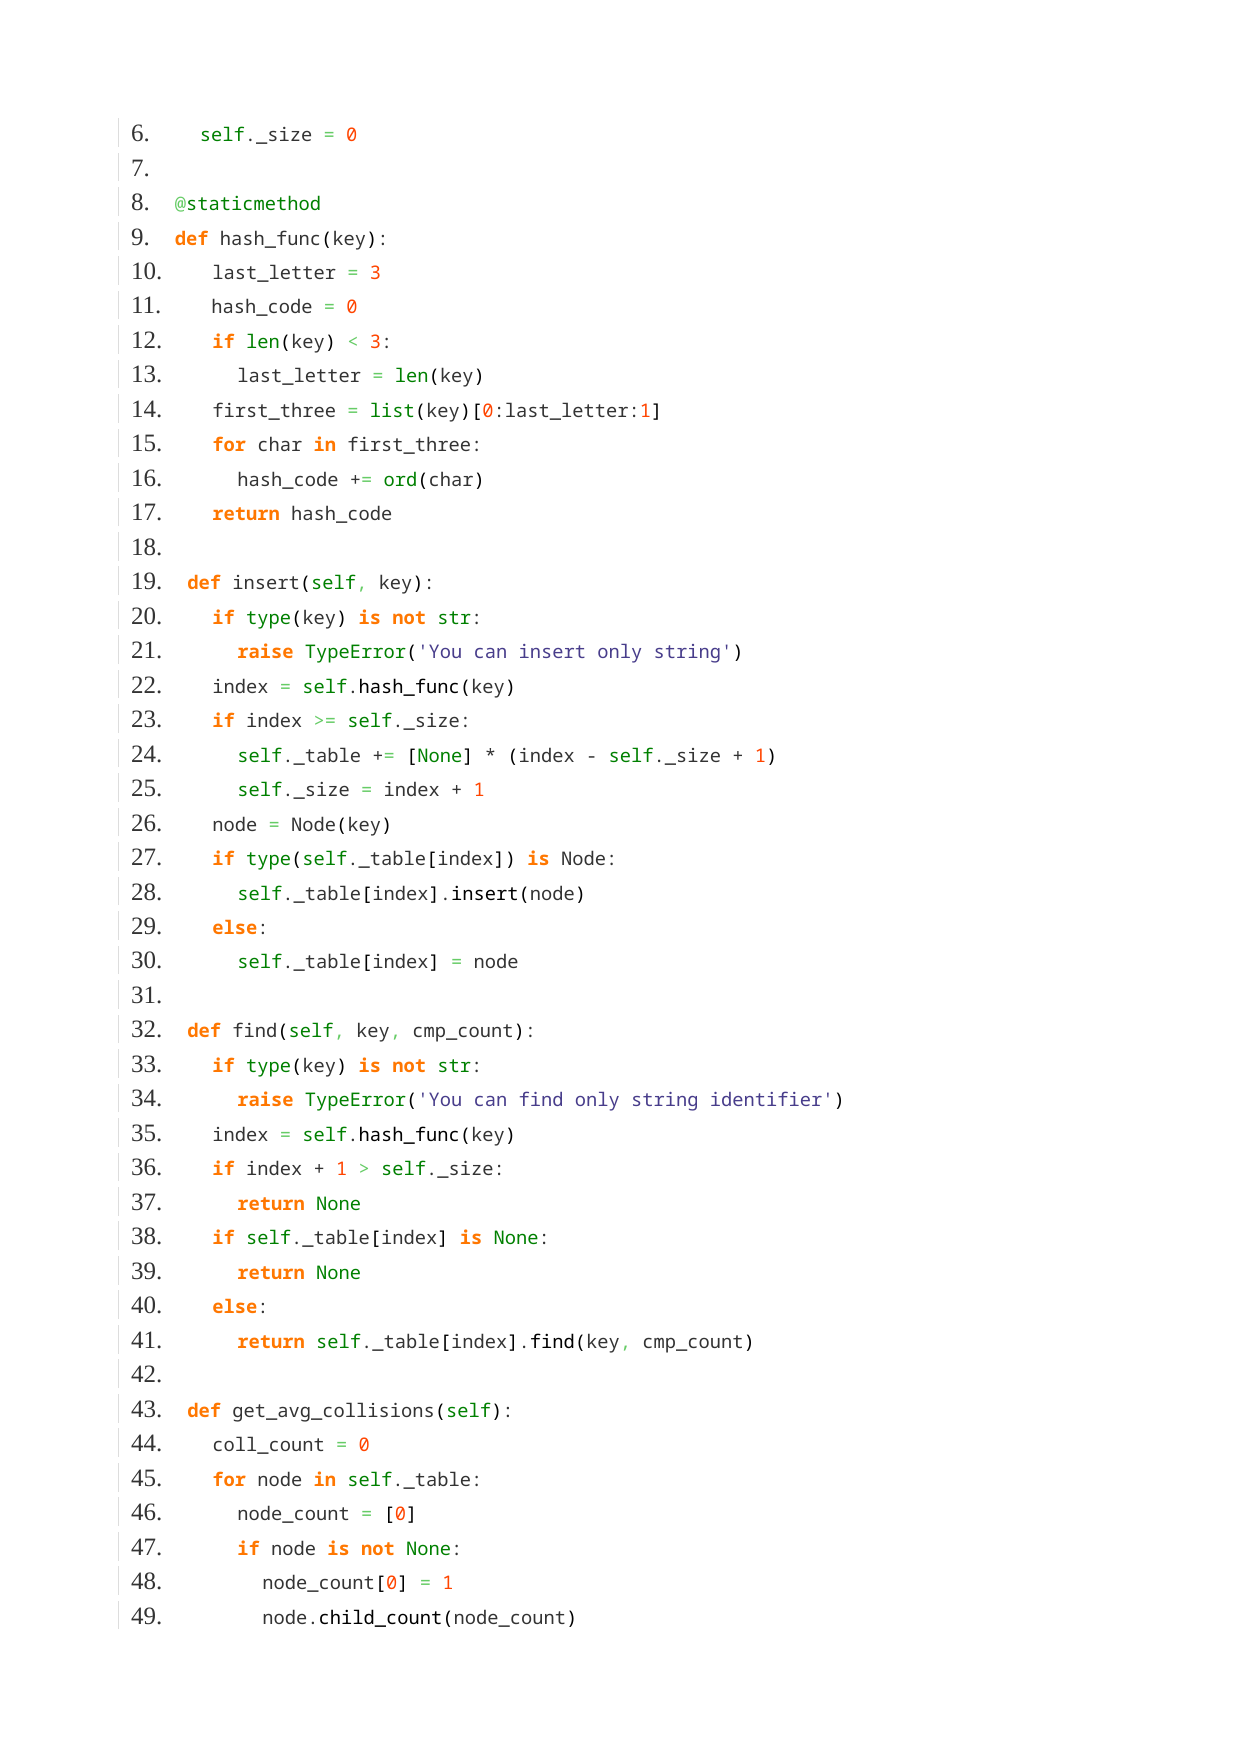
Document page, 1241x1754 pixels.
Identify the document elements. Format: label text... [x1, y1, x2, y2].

list coll_count = 0 [119, 1428, 1122, 1457]
list index = self.hash_func(key) [119, 670, 1122, 698]
list node = Node(key) [119, 808, 1122, 836]
list hash_code = 0 [119, 291, 1122, 319]
list last_letter = len(key) [118, 359, 1122, 388]
list self._table[index] = node [119, 946, 1122, 974]
list index = self.hash_func(key) [119, 1118, 1122, 1147]
list if len(key) < 3: [119, 325, 1122, 354]
list return None [119, 1187, 1122, 1216]
list @staticmethod [119, 187, 1122, 216]
list if self._table[index] is None: [119, 1221, 1122, 1250]
list node.child_count(node_count) [119, 1601, 1122, 1629]
list if index + 1 > self._size: [118, 1152, 1122, 1181]
list raise TypeError('You can insert only string') [119, 635, 1122, 664]
list node_count[0] = 1 [119, 1566, 1122, 1595]
list if type(self._table[index]) is Node: [119, 842, 1122, 871]
list def find(self, key, cmp_count): [118, 1014, 1122, 1043]
list return self._table[index].find(key, cmp_count) [119, 1325, 1122, 1354]
list if type(key) is not str: [119, 601, 1122, 629]
list else: [119, 1290, 1122, 1319]
list raise TypeError('You can find only string identifier') [118, 1083, 1122, 1112]
list self._size = 0 [119, 118, 1122, 147]
list else: [119, 911, 1122, 940]
list first_three = list(key)[0:last_letter:1] [119, 394, 1122, 423]
list return hash_code [118, 497, 1122, 526]
list def hash_func(key): [119, 222, 1122, 250]
list for node in self._table: [119, 1463, 1122, 1492]
list if index >= self._size: [119, 704, 1122, 733]
list if type(key) is not str: [119, 1049, 1122, 1078]
list last_letter = 3 [119, 256, 1122, 285]
list self._table[index].insert(node) [119, 877, 1122, 905]
list self._size = index + 1 [119, 773, 1122, 802]
list node_count = [0] [119, 1497, 1122, 1526]
list return None [119, 1256, 1122, 1285]
list for char in first_three: [118, 428, 1122, 457]
list if node is not None: [119, 1532, 1122, 1561]
list def insert(self, key): [119, 566, 1122, 595]
list hash_code += ord(char) [119, 463, 1122, 492]
list def get_avg_collisions(self): [119, 1394, 1122, 1423]
list self._table += [None] * (index - self._size + 1) [119, 739, 1122, 767]
